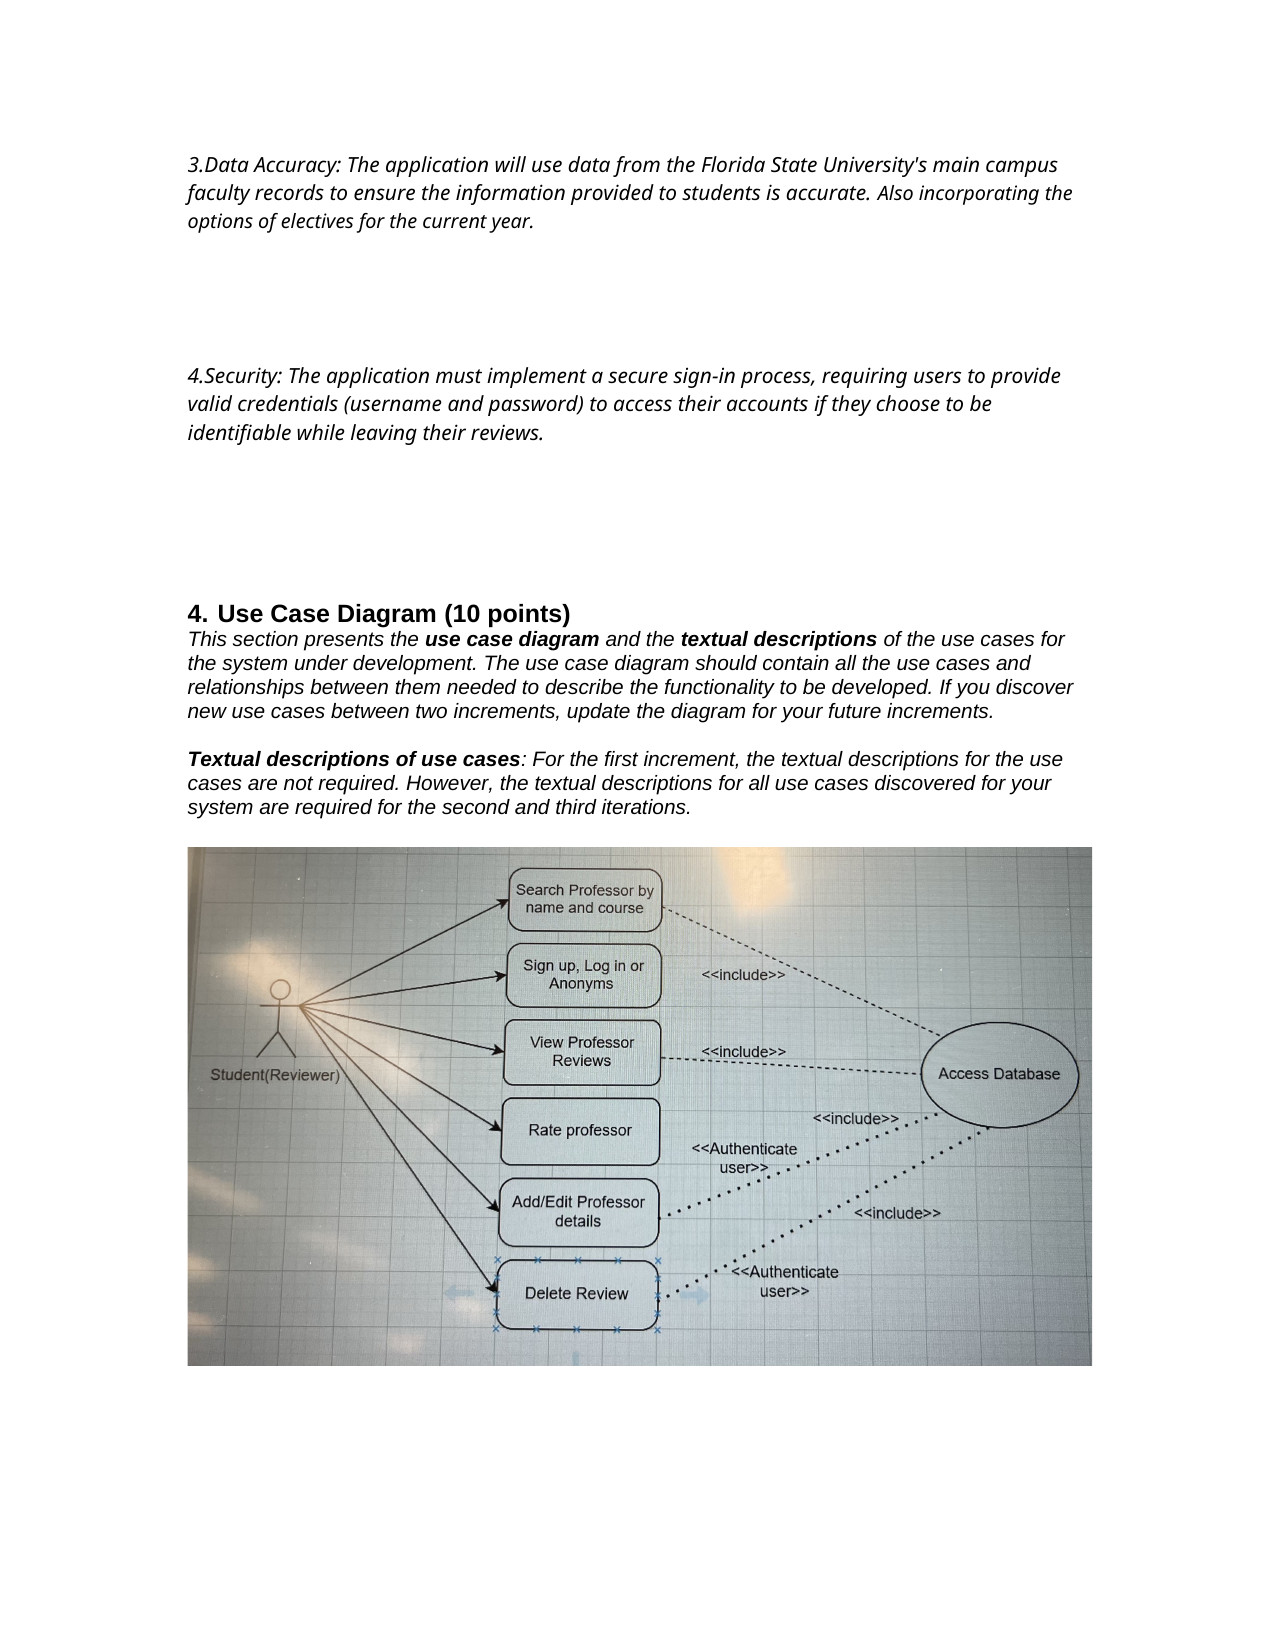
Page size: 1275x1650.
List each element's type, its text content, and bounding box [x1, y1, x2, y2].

subtitle Use Case Diagram (10 points) [187, 598, 1087, 627]
text Textual descriptions of use cases: For the first increment, the textual descriptions for the use cases are not required. However, the textual descriptions for all use cases discovered for your system are required for the second and third iterations. [187, 747, 1087, 819]
list 3.Data Accuracy: The application will use data from the Florida State University's main campus faculty records to ensure the information provided to students is accurate. Also incorporating the options of electives for the current year. [187, 150, 1087, 234]
text 4.Security: The application must implement a secure sign-in process, requiring users to provide valid credentials (username and password) to access their accounts if they choose to be identifiable while leaving their reviews. [187, 361, 1087, 446]
text This section presents the use case diagram and the textual descriptions of the use cases for the system under development. The use case diagram should contain all the use cases and relationships between them needed to describe the functionality to be developed. If you discover new use cases between two increments, update the diagram for your future increments. [187, 627, 1087, 723]
